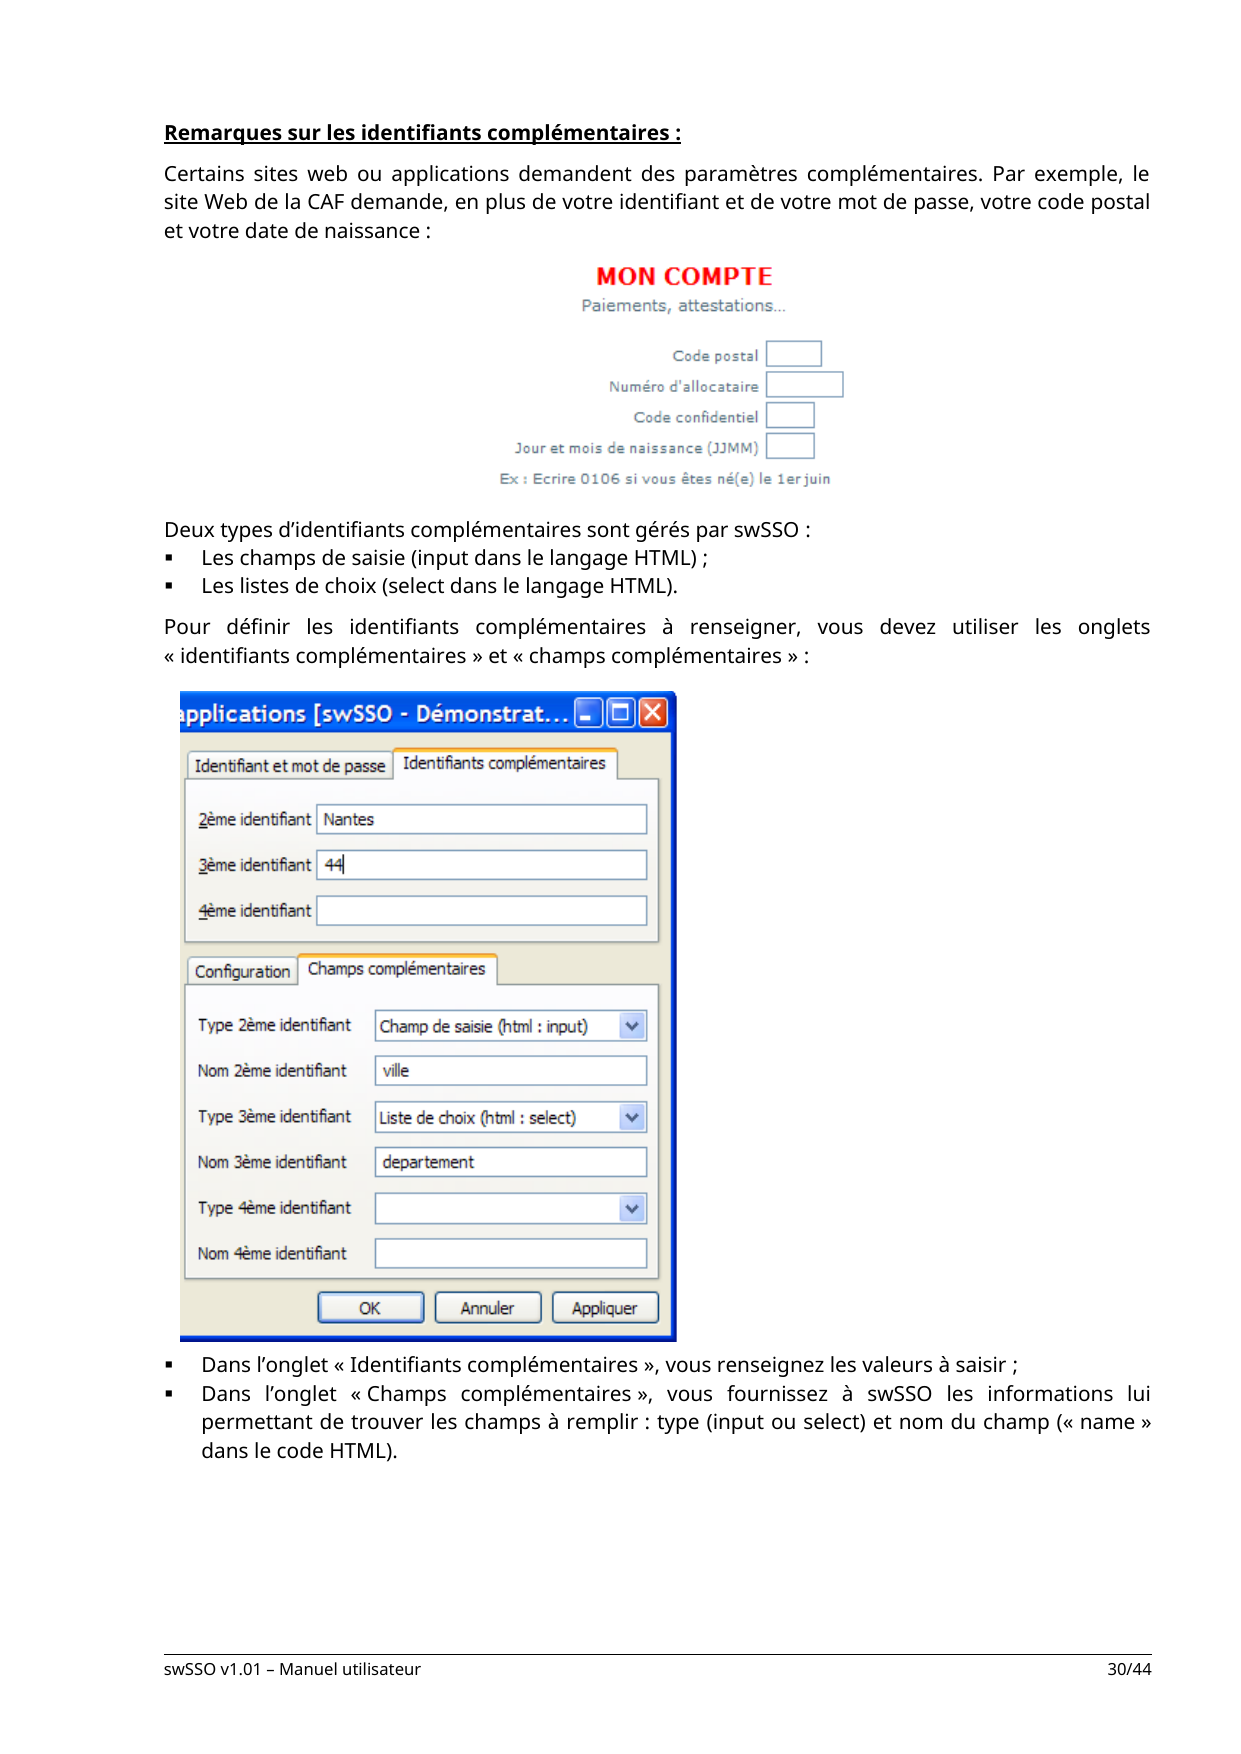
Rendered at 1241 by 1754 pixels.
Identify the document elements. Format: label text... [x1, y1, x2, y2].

text Pour définir les identifiants complémentaires à renseigner, vous devez utiliser les onglets « identifiants complémentaires » et « champs complémentaires » : [164, 612, 1152, 669]
list Remarques sur les identifiants complémentaires : [164, 118, 1152, 147]
list Deux types d’identifiants complémentaires sont gérés par swSSO : [164, 515, 1152, 543]
picture [180, 691, 677, 1342]
list Dans l’onglet « Champs complémentaires », vous fournissez à swSSO les informations lui permettant de trouver les champs à remplir : type (input ou select) et nom du champ (« name » dans le code HTML). [164, 1379, 1152, 1464]
list Les champs de saisie (input dans le langage HTML) ; [164, 543, 1152, 572]
picture [486, 253, 867, 506]
list Les listes de choix (select dans le langage HTML). [164, 572, 1152, 600]
list Dans l’onglet « Identifiants complémentaires », vous renseignez les valeurs à saisir ; [164, 1351, 1152, 1379]
text Certains sites web ou applications demandent des paramètres complémentaires. Par exemple, le site Web de la CAF demande, en plus de votre identifiant et de votre mot de passe, votre code postal et votre date de naissance : [164, 159, 1152, 244]
